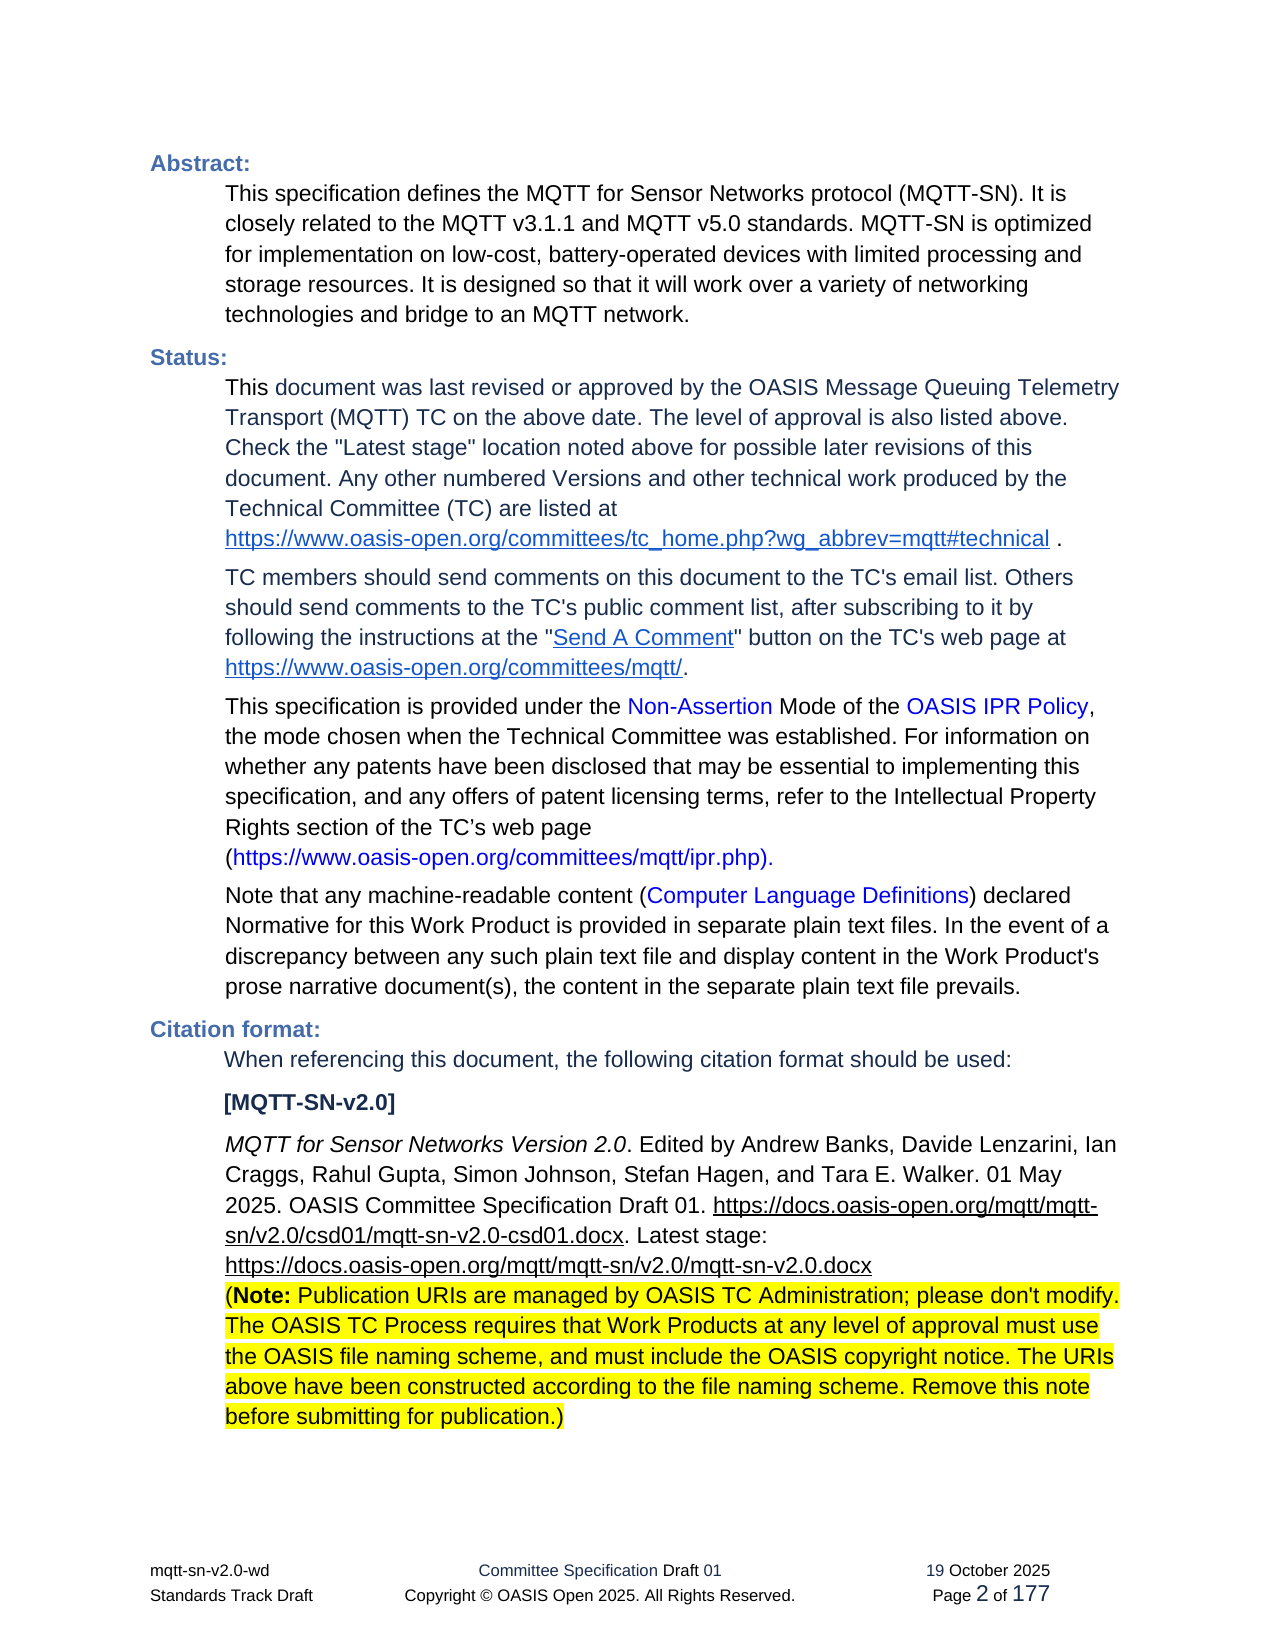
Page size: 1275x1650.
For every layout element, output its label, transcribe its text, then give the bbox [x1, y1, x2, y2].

text TC members should send comments on this document to the TC's email list. Others should send comments to the TC's public comment list, after subscribing to it by following the instructions at the "Send A Comment" button on the TC's web page at https://www.oasis-open.org/committees/mqtt/. [225, 563, 1125, 681]
text Abstract: [150, 150, 1125, 176]
text Note that any machine-readable content (Computer Language Definitions) declared Normative for this Work Product is provided in separate plain text files. In the event of a discrepancy between any such plain text file and display content in the Work Product's prose narrative document(s), the content in the separate plain text file prevails. [225, 882, 1125, 999]
text Citation format: [150, 1016, 1125, 1042]
text [MQTT-SN-v2.0] [223, 1088, 1124, 1115]
text Status: [150, 344, 1125, 370]
text This specification is provided under the Non-Assertion Mode of the OASIS IPR Policy, the mode chosen when the Technical Committee was established. For information on whether any patents have been disclosed that may be essential to implementing this specification, and any offers of patent licensing terms, refer to the Intellectual Property Rights section of the TC’s web page (https://www.oasis-open.org/committees/mqtt/ipr.php). [225, 693, 1125, 870]
text When referencing this document, the following citation format should be used: [223, 1046, 1124, 1072]
text (Note: Publication URIs are managed by OASIS TC Administration; please don't modify. The OASIS TC Process requires that Work Products at any level of approval must use the OASIS file naming scheme, and must include the OASIS copyright notice. The URIs above have been constructed according to the file naming scheme. Remove this note before submitting for publication.) [225, 1282, 1125, 1429]
text This specification defines the MQTT for Sensor Networks protocol (MQTT-SN). It is closely related to the MQTT v3.1.1 and MQTT v5.0 standards. MQTT-SN is optimized for implementation on low-cost, battery-operated devices with limited processing and storage resources. It is designed so that it will work over a variety of networking technologies and bridge to an MQTT network. [225, 180, 1125, 327]
text This document was last revised or approved by the OASIS Message Queuing Telemetry Transport (MQTT) TC on the above date. The level of approval is also listed above. Check the "Latest stage" location noted above for possible later revisions of this document. Any other numbered Versions and other technical work produced by the Technical Committee (TC) are listed at https://www.oasis-open.org/committees/tc_home.php?wg_abbrev=mqtt#technical . [225, 374, 1125, 551]
text MQTT for Sensor Networks Version 2.0. Edited by Andrew Banks, Davide Lenzarini, Ian Craggs, Rahul Gupta, Simon Johnson, Stefan Hagen, and Tara E. Walker. 01 May 2025. OASIS Committee Specification Draft 01. https://docs.oasis-open.org/mqtt/mqtt-sn/v2.0/csd01/mqtt-sn-v2.0-csd01.docx. Latest stage: https://docs.oasis-open.org/mqtt/mqtt-sn/v2.0/mqtt-sn-v2.0.docx [225, 1131, 1125, 1278]
